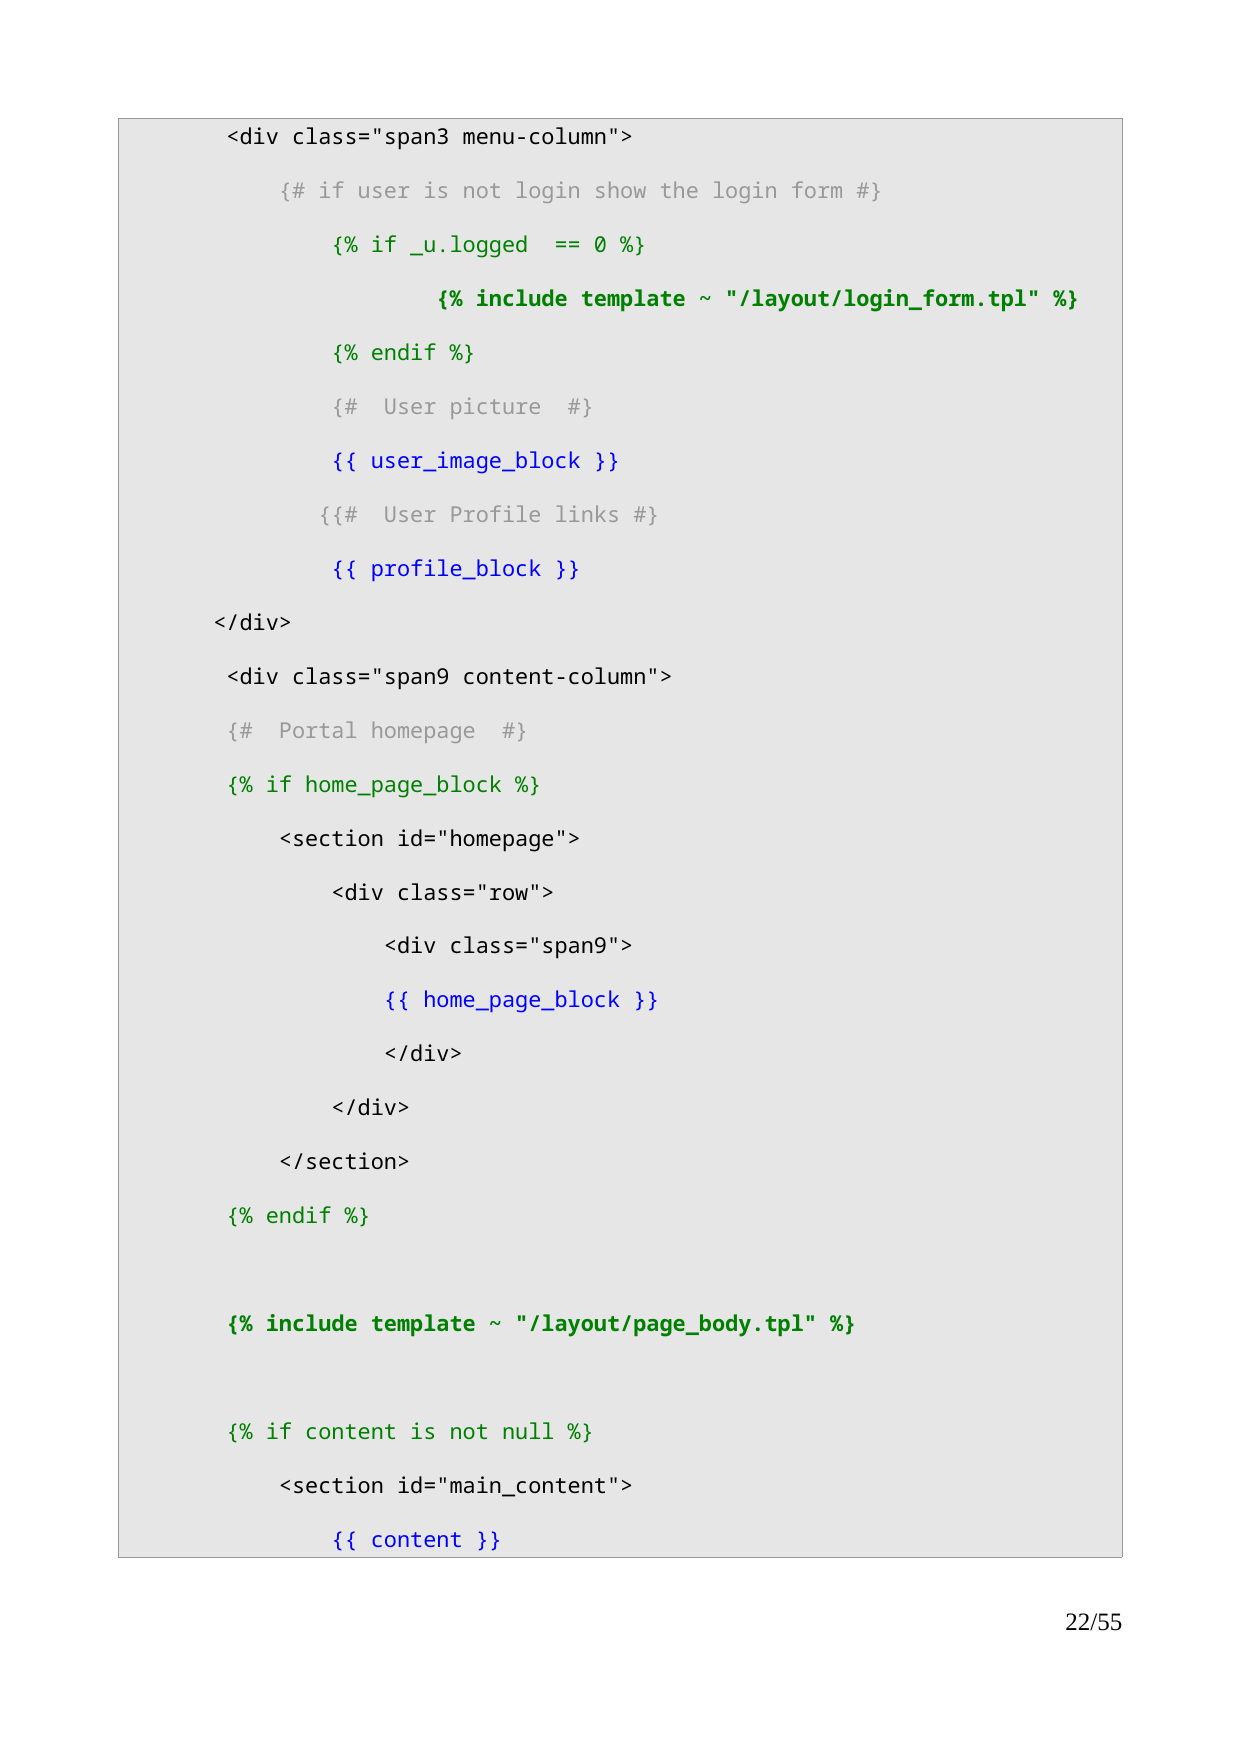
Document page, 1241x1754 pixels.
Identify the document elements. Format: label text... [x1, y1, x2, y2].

text </section> [119, 1143, 1122, 1176]
text <div class="span3 menu-column"> [119, 119, 1122, 151]
text </div> [119, 604, 1122, 637]
text </div> [119, 1035, 1122, 1068]
text {{ profile_block }} [119, 550, 1122, 583]
text <div class="row"> [119, 873, 1122, 906]
text {% endif %} [119, 1197, 1122, 1230]
text {% if _u.logged == 0 %} [119, 226, 1122, 259]
text <section id="main_content"> [119, 1467, 1122, 1500]
text {{# User Profile links #} [119, 496, 1122, 529]
text {% include template ~ "/layout/login_form.tpl" %} [119, 280, 1122, 313]
text </div> [119, 1089, 1122, 1122]
text {% if home_page_block %} [119, 766, 1122, 798]
text <div class="span9 content-column"> [119, 658, 1122, 691]
text <section id="homepage"> [119, 819, 1122, 852]
text <div class="span9"> [119, 927, 1122, 960]
text {% if content is not null %} [119, 1413, 1122, 1446]
text {% endif %} [119, 334, 1122, 367]
text {{ content }} [119, 1521, 1122, 1557]
text {{ home_page_block }} [119, 981, 1122, 1014]
text {% include template ~ "/layout/page_body.tpl" %} [119, 1305, 1122, 1338]
text {{ user_image_block }} [119, 442, 1122, 475]
text {# User picture #} [119, 388, 1122, 421]
text {# if user is not login show the login form #} [119, 172, 1122, 205]
text {# Portal homepage #} [119, 712, 1122, 744]
